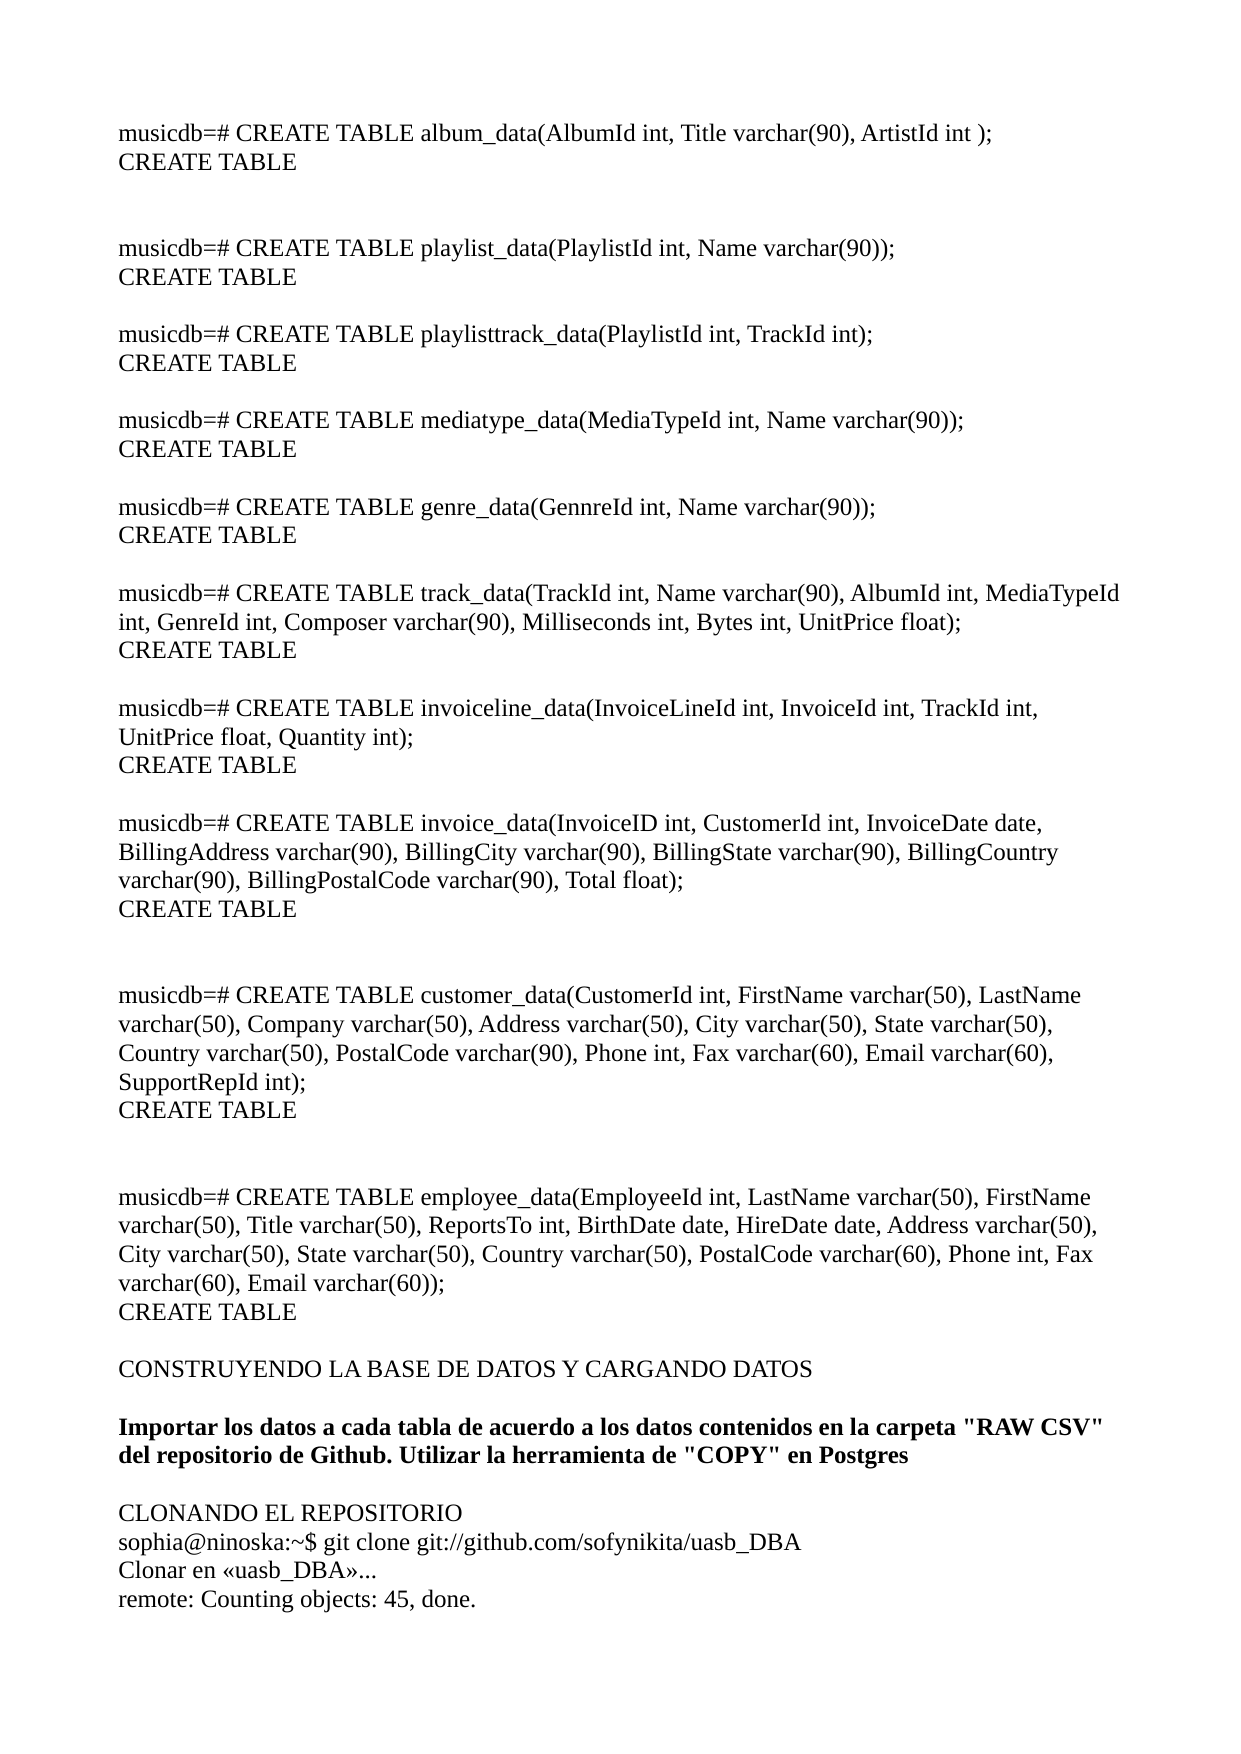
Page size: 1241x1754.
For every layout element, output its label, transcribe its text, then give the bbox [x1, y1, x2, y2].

text musicdb=# CREATE TABLE genre_data(GennreId int, Name varchar(90)); [118, 492, 1122, 521]
text CREATE TABLE [118, 894, 1122, 923]
text CREATE TABLE [118, 147, 1122, 176]
text musicdb=# CREATE TABLE customer_data(CustomerId int, FirstName varchar(50), LastName varchar(50), Company varchar(50), Address varchar(50), City varchar(50), State varchar(50), Country varchar(50), PostalCode varchar(90), Phone int, Fax varchar(60), Email varchar(60), SupportRepId int); [118, 981, 1122, 1096]
text Clonar en «uasb_DBA»... [118, 1556, 1122, 1584]
text musicdb=# CREATE TABLE invoice_data(InvoiceID int, CustomerId int, InvoiceDate date, BillingAddress varchar(90), BillingCity varchar(90), BillingState varchar(90), BillingCountry varchar(90), BillingPostalCode varchar(90), Total float); [118, 808, 1122, 894]
text musicdb=# CREATE TABLE mediatype_data(MediaTypeId int, Name varchar(90)); [118, 406, 1122, 434]
text musicdb=# CREATE TABLE playlisttrack_data(PlaylistId int, TrackId int); [118, 319, 1122, 348]
text CREATE TABLE [118, 262, 1122, 291]
text musicdb=# CREATE TABLE invoiceline_data(InvoiceLineId int, InvoiceId int, TrackId int, UnitPrice float, Quantity int); [118, 693, 1122, 751]
text CONSTRUYENDO LA BASE DE DATOS Y CARGANDO DATOS [118, 1354, 1122, 1383]
text sophia@ninoska:~$ git clone git://github.com/sofynikita/uasb_DBA [118, 1527, 1122, 1556]
text musicdb=# CREATE TABLE album_data(AlbumId int, Title varchar(90), ArtistId int ); [118, 118, 1122, 147]
text CREATE TABLE [118, 1297, 1122, 1326]
text CREATE TABLE [118, 636, 1122, 664]
text CREATE TABLE [118, 521, 1122, 549]
text CREATE TABLE [118, 434, 1122, 463]
text remote: Counting objects: 45, done. [118, 1584, 1122, 1613]
text CLONANDO EL REPOSITORIO [118, 1498, 1122, 1527]
text CREATE TABLE [118, 751, 1122, 779]
text musicdb=# CREATE TABLE employee_data(EmployeeId int, LastName varchar(50), FirstName varchar(50), Title varchar(50), ReportsTo int, BirthDate date, HireDate date, Address varchar(50), City varchar(50), State varchar(50), Country varchar(50), PostalCode varchar(60), Phone int, Fax varchar(60), Email varchar(60)); [118, 1182, 1122, 1297]
text CREATE TABLE [118, 1096, 1122, 1124]
text Importar los datos a cada tabla de acuerdo a los datos contenidos en la carpeta "RAW CSV" del repositorio de Github. Utilizar la herramienta de "COPY" en Postgres [118, 1412, 1122, 1469]
text CREATE TABLE [118, 348, 1122, 377]
text musicdb=# CREATE TABLE track_data(TrackId int, Name varchar(90), AlbumId int, MediaTypeId int, GenreId int, Composer varchar(90), Milliseconds int, Bytes int, UnitPrice float); [118, 578, 1122, 636]
text musicdb=# CREATE TABLE playlist_data(PlaylistId int, Name varchar(90)); [118, 233, 1122, 262]
